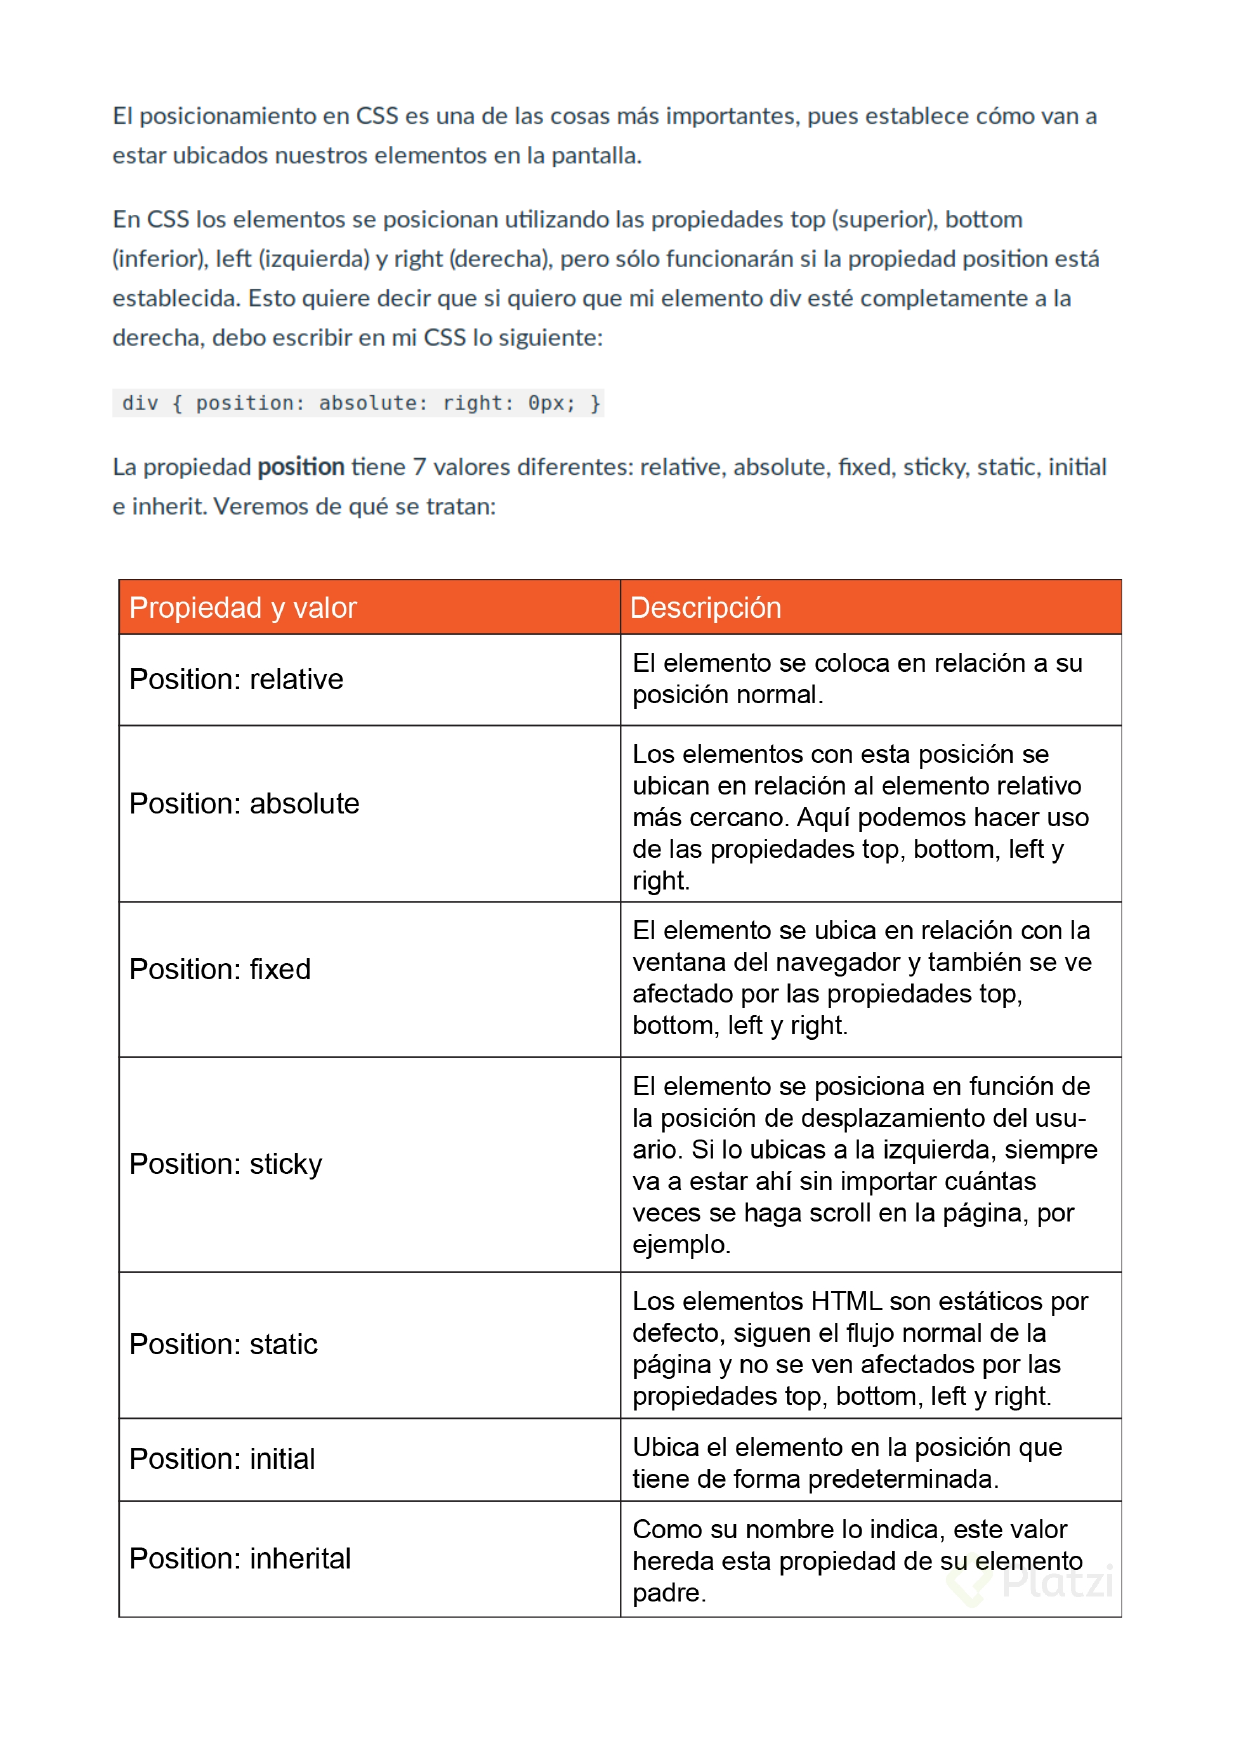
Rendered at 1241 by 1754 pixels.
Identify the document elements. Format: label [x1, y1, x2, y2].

picture [118, 579, 1123, 1618]
picture [110, 97, 1115, 538]
